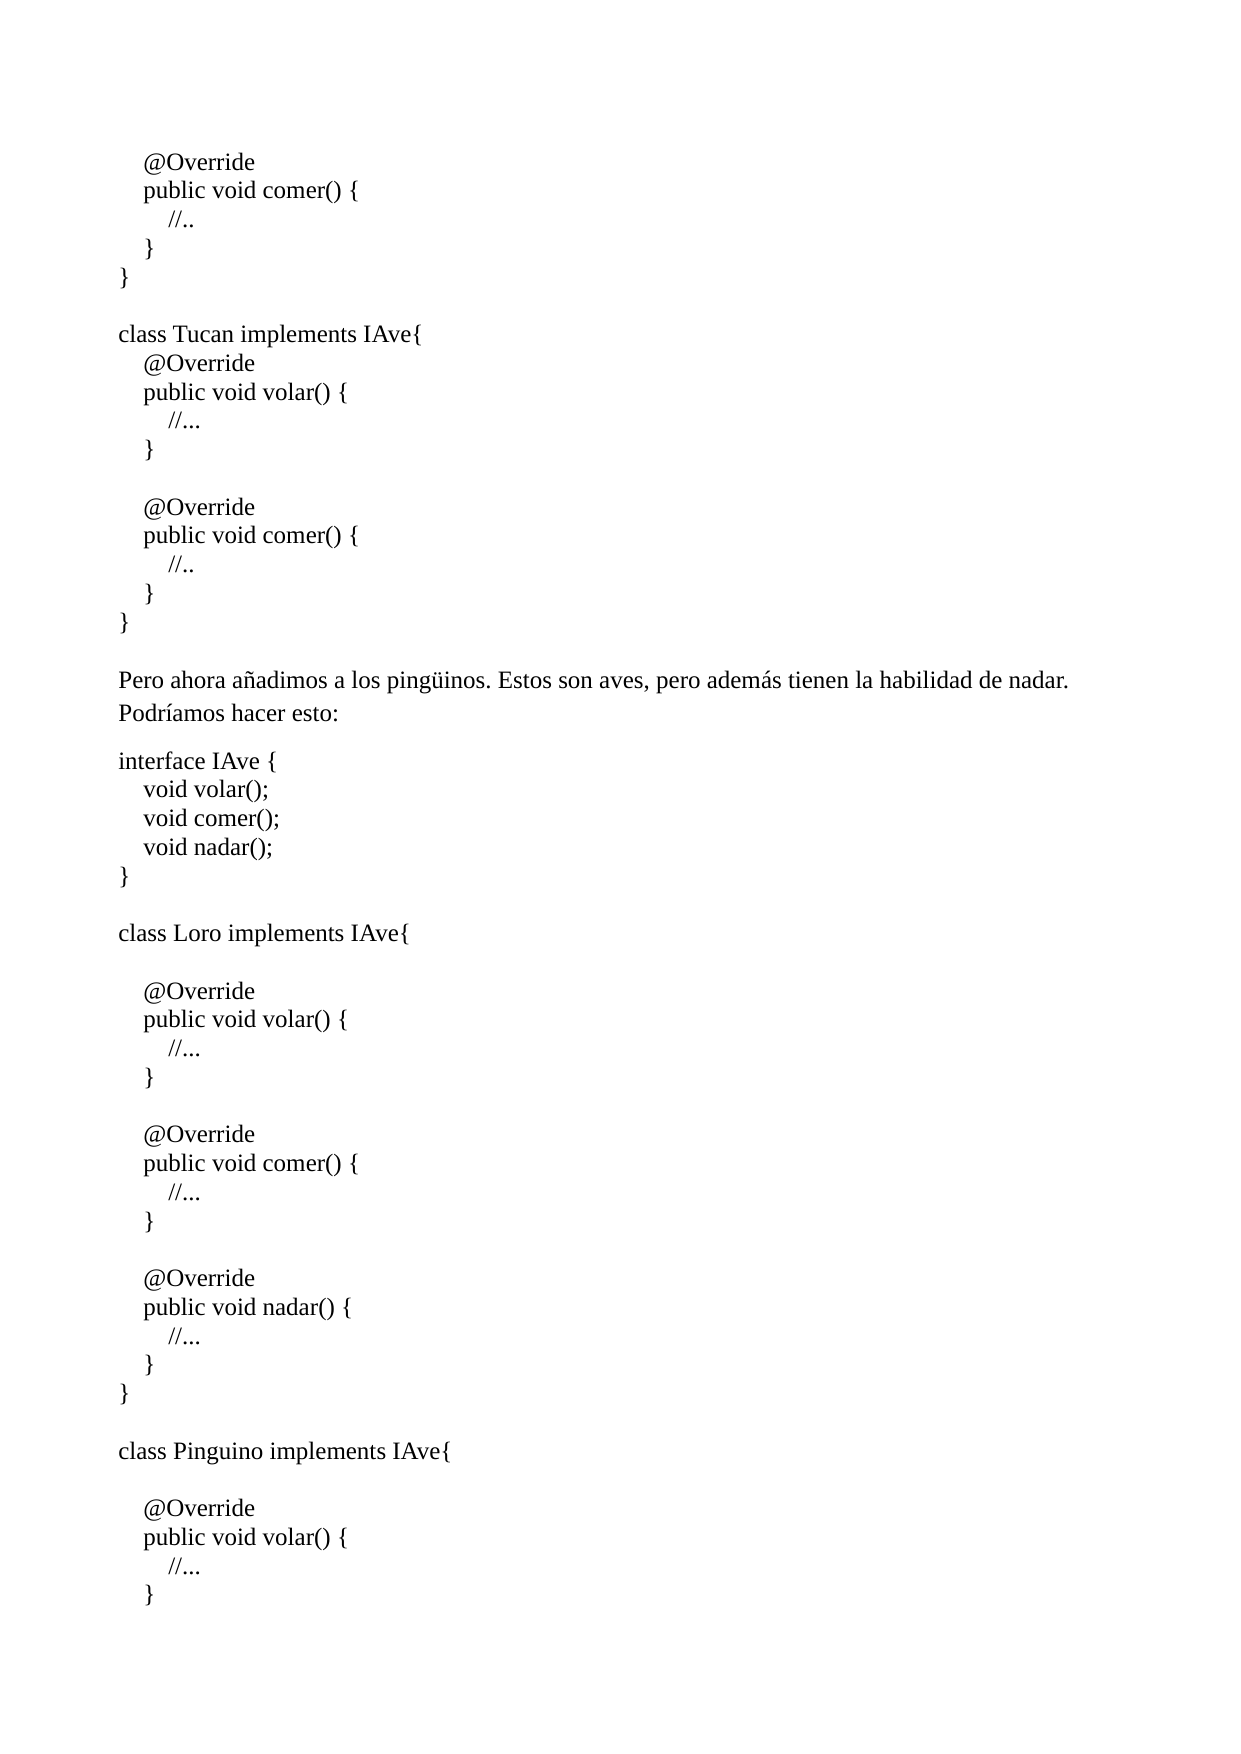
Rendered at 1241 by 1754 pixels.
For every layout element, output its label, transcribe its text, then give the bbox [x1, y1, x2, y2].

text } [118, 1378, 1122, 1407]
text public void volar() { [118, 1522, 1122, 1551]
text void nadar(); [118, 832, 1122, 861]
text } [118, 1062, 1122, 1091]
text Pero ahora añadimos a los pingüinos. Estos son aves, pero además tienen la habilidad de nadar. Podríamos hacer esto: [118, 665, 1122, 727]
text } [118, 233, 1122, 262]
text } [118, 1206, 1122, 1234]
text public void comer() { [118, 521, 1122, 549]
text } [118, 262, 1122, 291]
text public void volar() { [118, 1004, 1122, 1033]
text @Override [118, 1119, 1122, 1148]
text void comer(); [118, 803, 1122, 832]
text @Override [118, 348, 1122, 377]
text } [118, 861, 1122, 889]
text @Override [118, 492, 1122, 521]
text } [118, 1349, 1122, 1378]
text } [118, 578, 1122, 607]
text //... [118, 406, 1122, 434]
text public void volar() { [118, 377, 1122, 406]
text @Override [118, 1493, 1122, 1522]
text } [118, 1579, 1122, 1608]
text //... [118, 1177, 1122, 1206]
text } [118, 607, 1122, 636]
text @Override [118, 976, 1122, 1004]
text class Loro implements IAve{ [118, 918, 1122, 947]
text //.. [118, 549, 1122, 578]
text @Override [118, 147, 1122, 176]
text //... [118, 1321, 1122, 1349]
text @Override [118, 1263, 1122, 1292]
text class Tucan implements IAve{ [118, 319, 1122, 348]
text interface IAve { [118, 746, 1122, 774]
text class Pinguino implements IAve{ [118, 1436, 1122, 1464]
text public void comer() { [118, 176, 1122, 204]
text //... [118, 1033, 1122, 1062]
text } [118, 434, 1122, 463]
text //.. [118, 204, 1122, 233]
text //... [118, 1551, 1122, 1579]
text void volar(); [118, 774, 1122, 803]
text public void comer() { [118, 1148, 1122, 1177]
text public void nadar() { [118, 1292, 1122, 1321]
